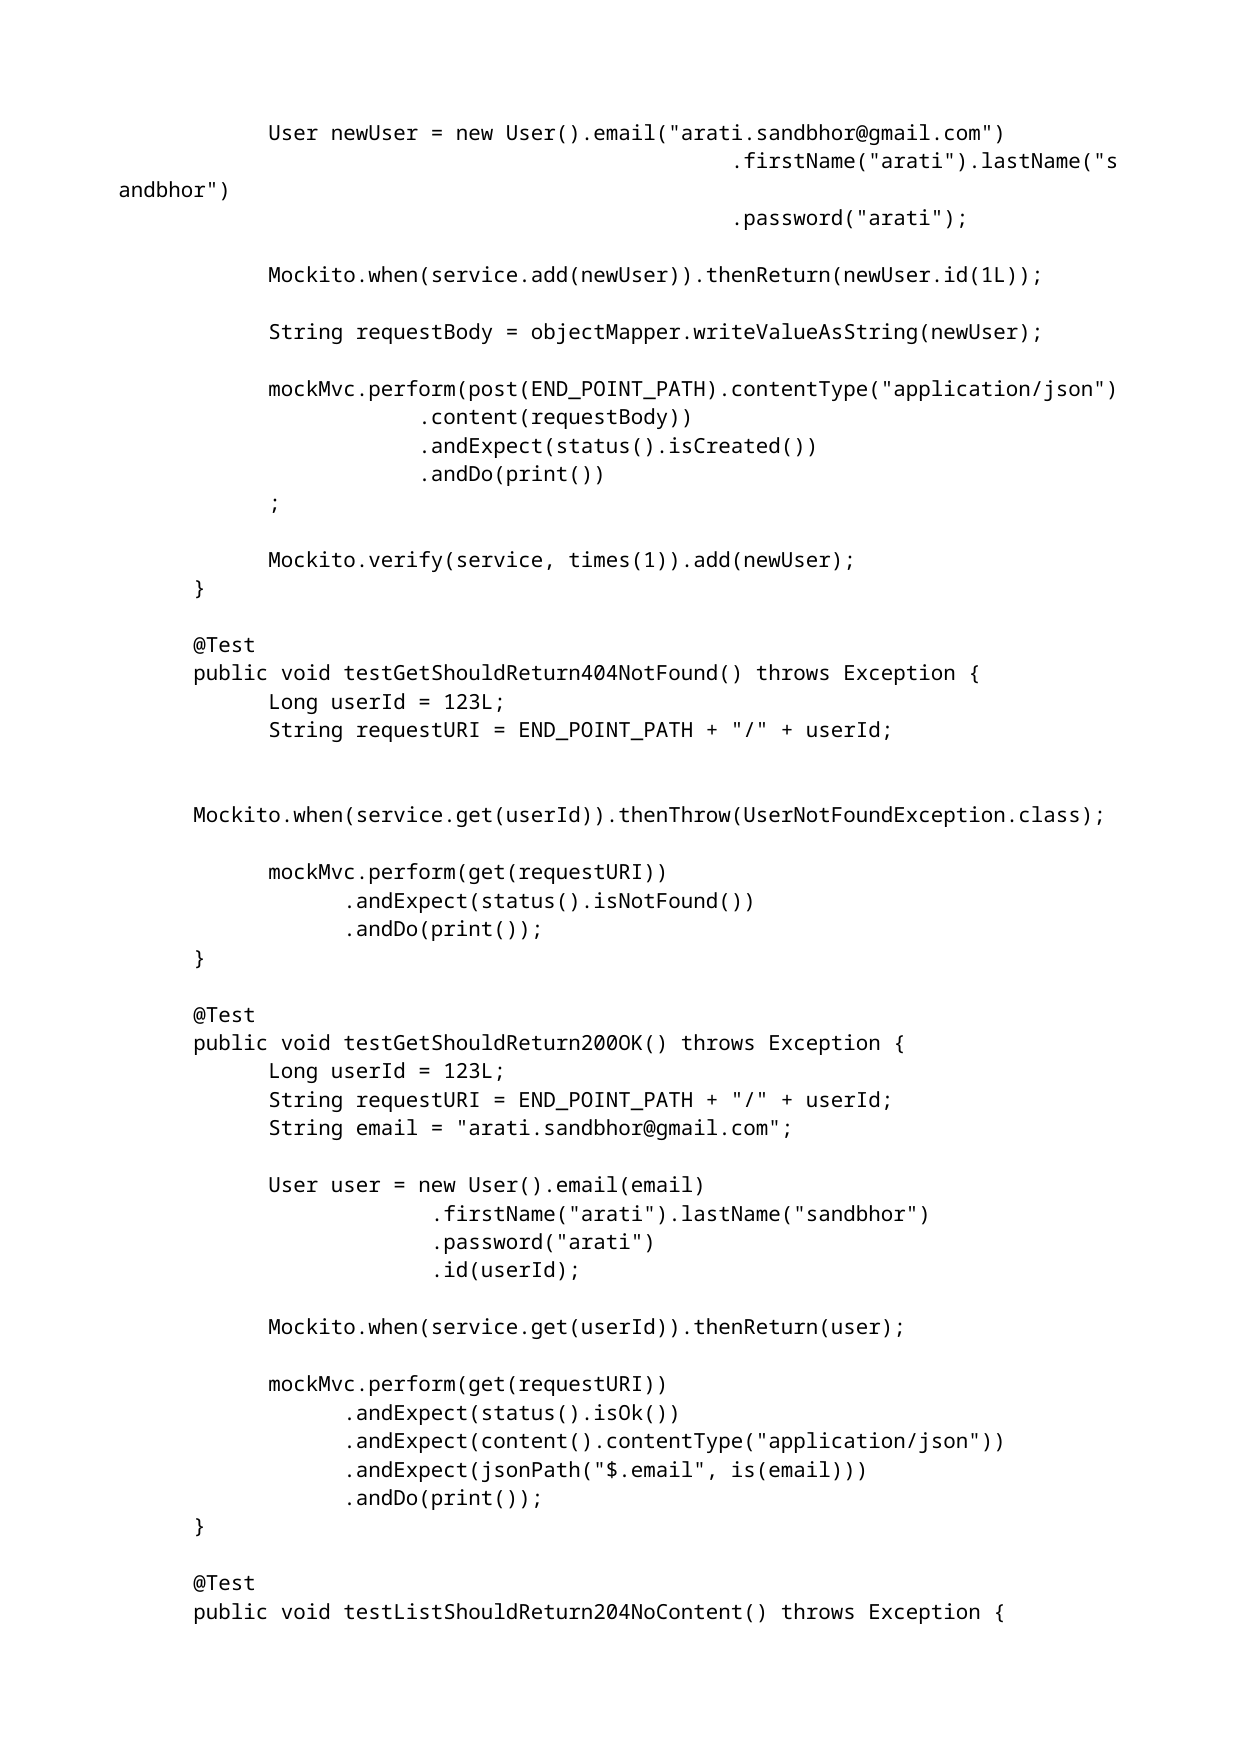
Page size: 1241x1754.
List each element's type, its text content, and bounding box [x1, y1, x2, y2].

text .id(userId); [118, 1256, 1122, 1284]
text .firstName("arati").lastName("sandbhor") [118, 1199, 1122, 1227]
text .andDo(print()); [118, 1483, 1122, 1512]
text ; [118, 488, 1122, 516]
text .password("arati") [118, 1227, 1122, 1256]
text Mockito.verify(service, times(1)).add(newUser); [118, 545, 1122, 573]
text User newUser = new User().email("arati.sandbhor@gmail.com") [118, 118, 1122, 147]
text Long userId = 123L; [118, 687, 1122, 715]
text .andExpect(jsonPath("$.email", is(email))) [118, 1455, 1122, 1483]
text .andDo(print()); [118, 914, 1122, 943]
text .andDo(print()) [118, 459, 1122, 488]
text @Test [118, 1568, 1122, 1597]
text public void testGetShouldReturn200OK() throws Exception { [118, 1028, 1122, 1057]
text User user = new User().email(email) [118, 1170, 1122, 1199]
text String email = "arati.sandbhor@gmail.com"; [118, 1113, 1122, 1142]
text } [118, 573, 1122, 602]
text Mockito.when(service.get(userId)).thenThrow(UserNotFoundException.class); [118, 772, 1122, 829]
text String requestBody = objectMapper.writeValueAsString(newUser); [118, 317, 1122, 346]
text @Test [118, 630, 1122, 658]
text String requestURI = END_POINT_PATH + "/" + userId; [118, 1085, 1122, 1113]
text .content(requestBody)) [118, 402, 1122, 431]
text .firstName("arati").lastName("sandbhor") [118, 147, 1122, 203]
text public void testListShouldReturn204NoContent() throws Exception { [118, 1597, 1122, 1625]
text public void testGetShouldReturn404NotFound() throws Exception { [118, 658, 1122, 687]
text mockMvc.perform(get(requestURI)) [118, 857, 1122, 886]
text Mockito.when(service.get(userId)).thenReturn(user); [118, 1312, 1122, 1341]
text String requestURI = END_POINT_PATH + "/" + userId; [118, 715, 1122, 744]
text .password("arati"); [118, 203, 1122, 232]
text } [118, 943, 1122, 971]
text Long userId = 123L; [118, 1057, 1122, 1085]
text Mockito.when(service.add(newUser)).thenReturn(newUser.id(1L)); [118, 260, 1122, 289]
text .andExpect(status().isNotFound()) [118, 886, 1122, 914]
text } [118, 1512, 1122, 1540]
text @Test [118, 1000, 1122, 1028]
text mockMvc.perform(post(END_POINT_PATH).contentType("application/json") [118, 374, 1122, 402]
text mockMvc.perform(get(requestURI)) [118, 1369, 1122, 1398]
text .andExpect(status().isCreated()) [118, 431, 1122, 459]
text .andExpect(status().isOk()) [118, 1398, 1122, 1426]
text .andExpect(content().contentType("application/json")) [118, 1426, 1122, 1455]
